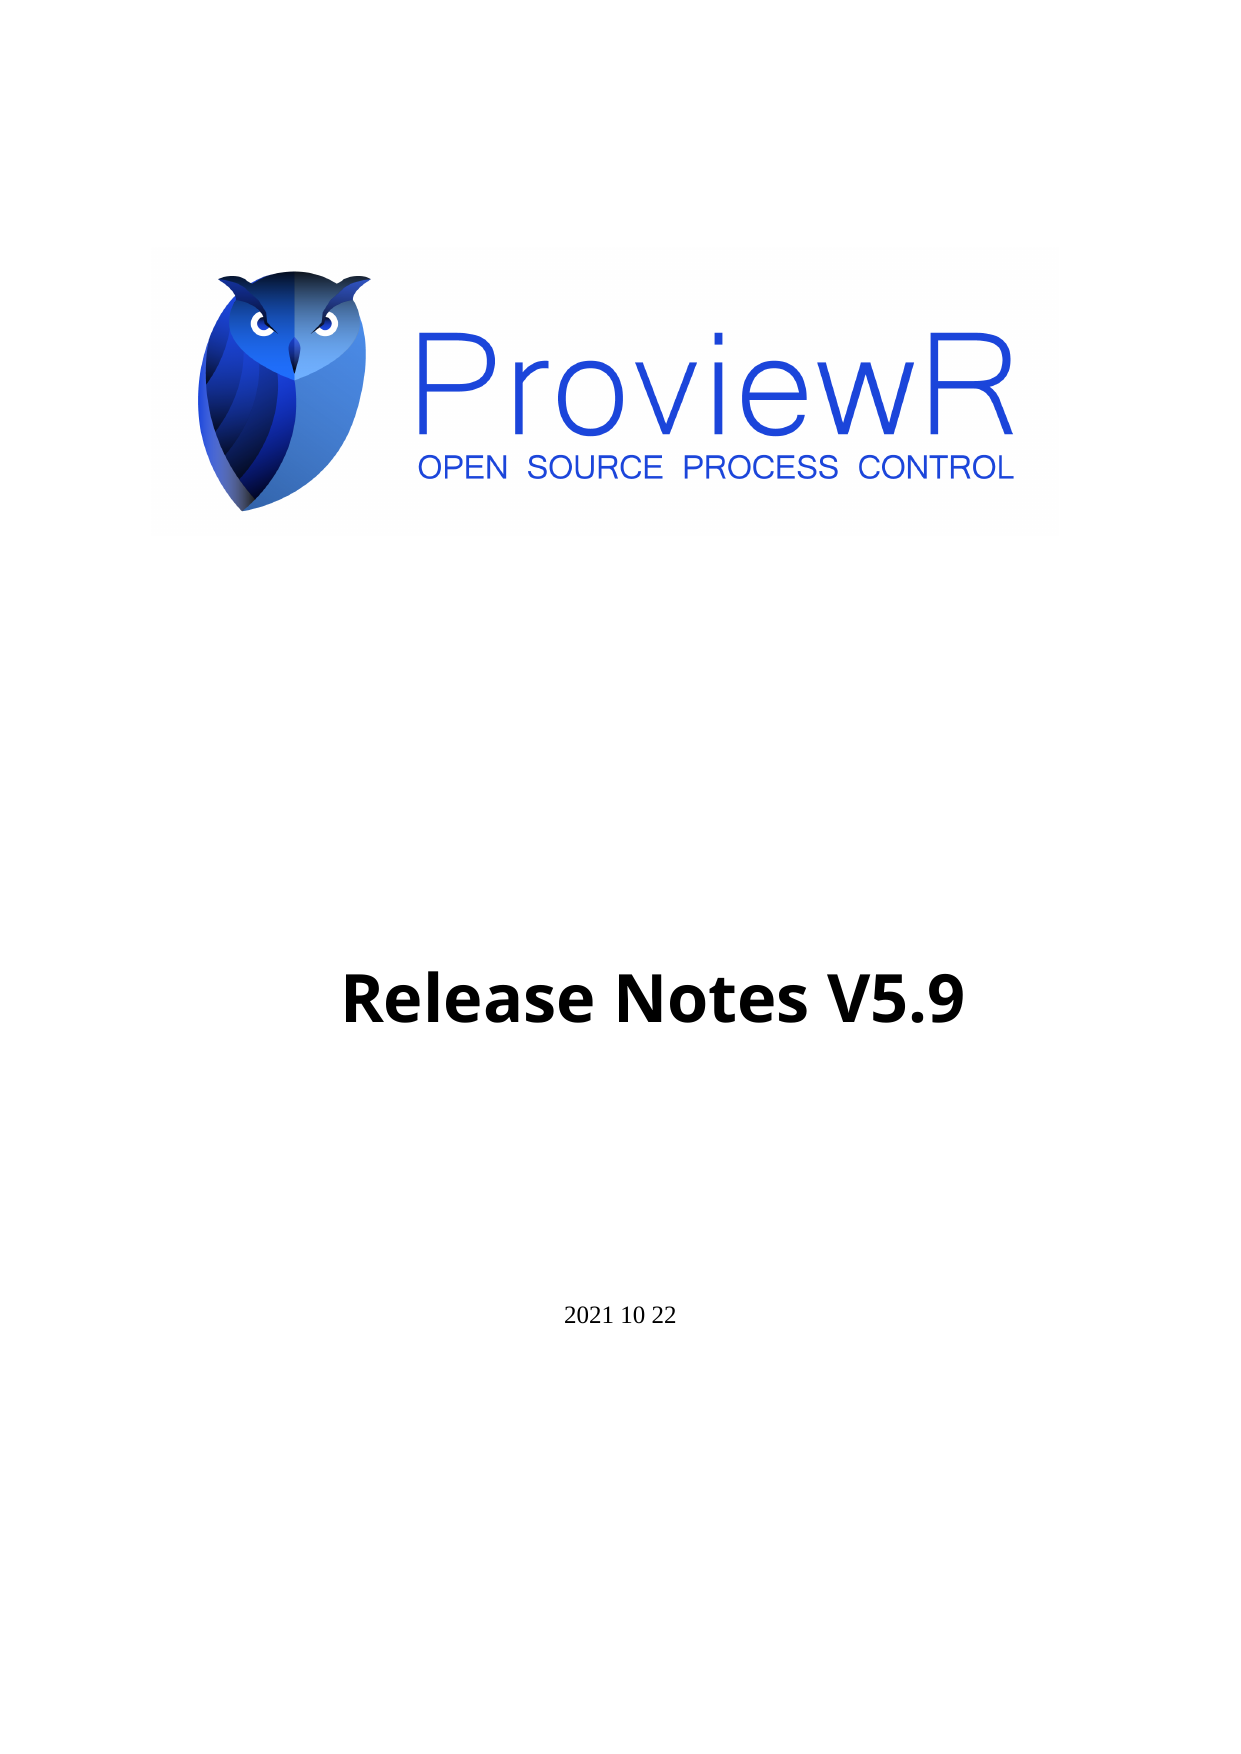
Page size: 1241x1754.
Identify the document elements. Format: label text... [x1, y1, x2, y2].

text Release Notes V5.9 [118, 952, 1122, 1042]
picture [151, 247, 1059, 536]
text 2021 10 22 [118, 1301, 1122, 1329]
